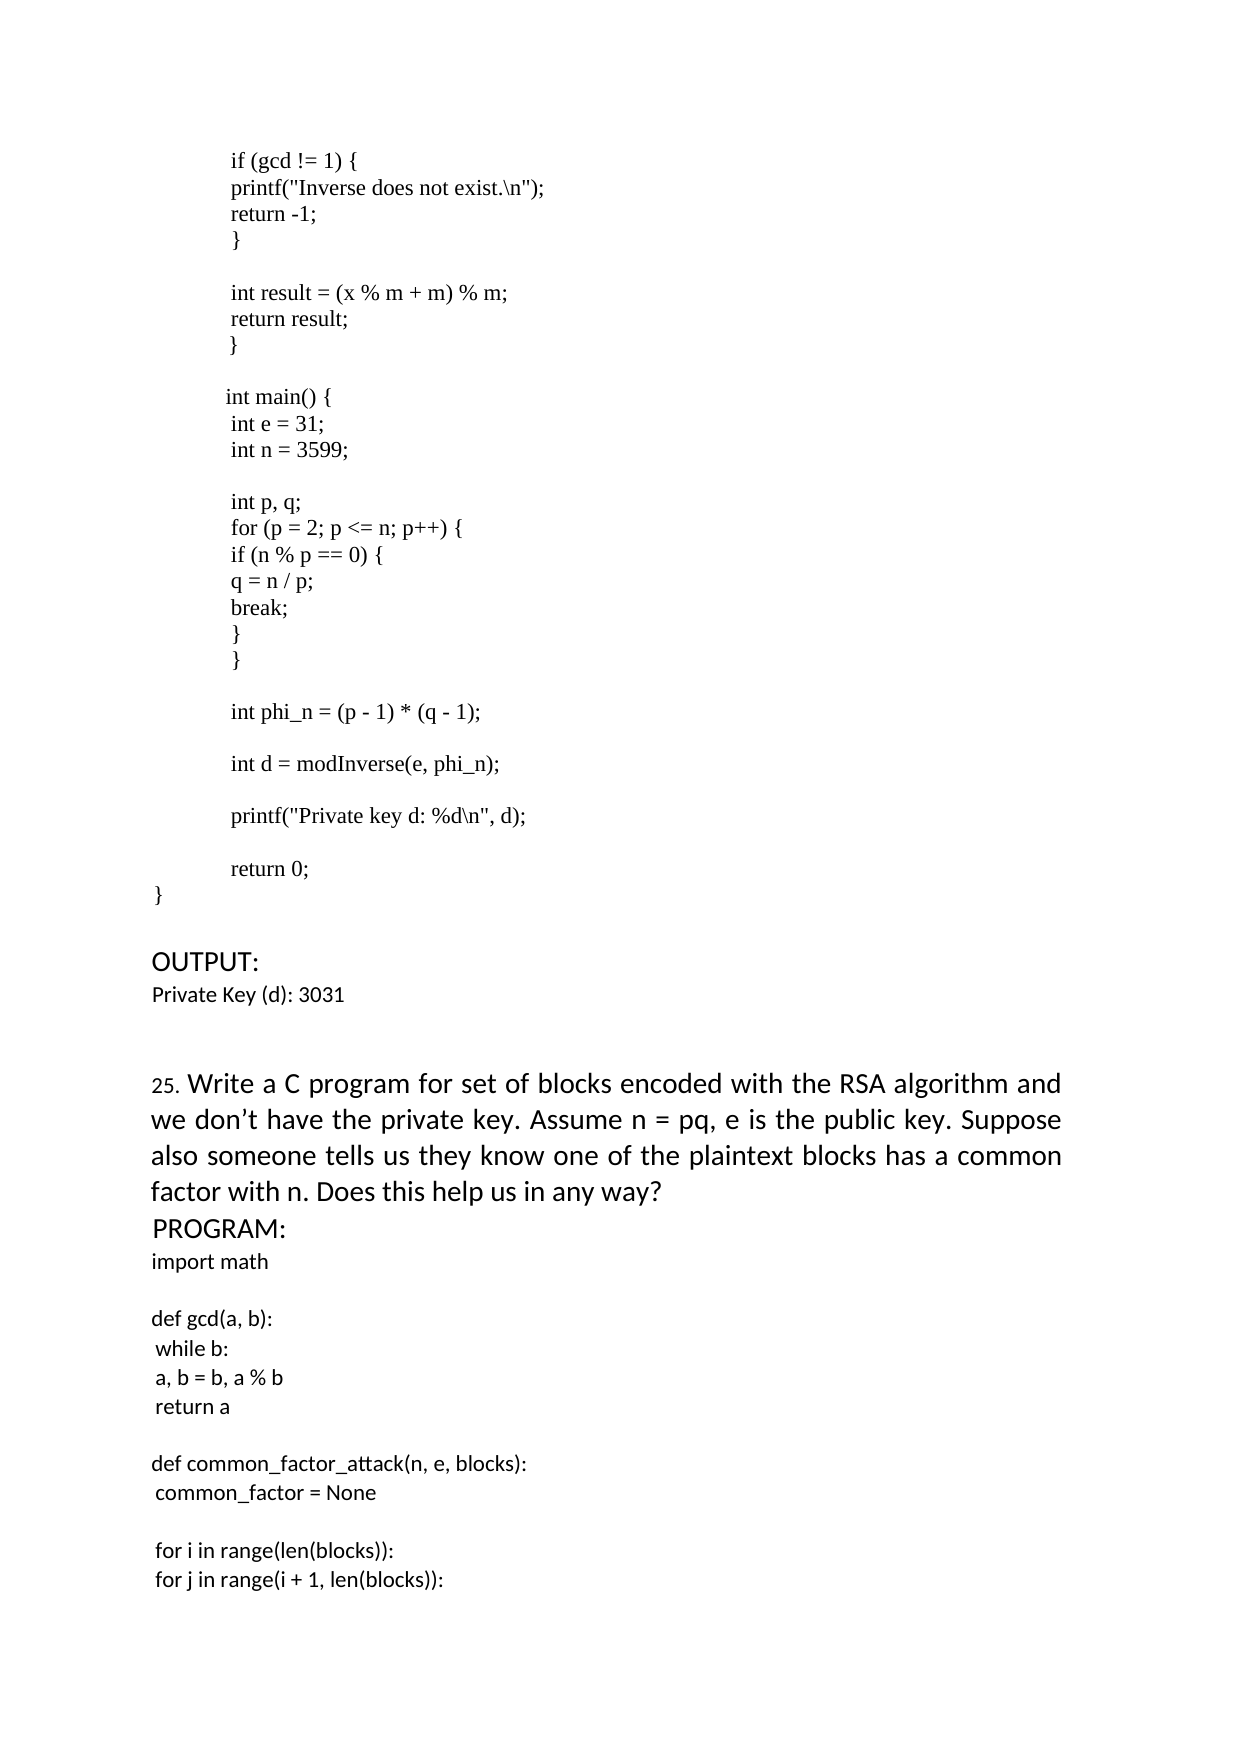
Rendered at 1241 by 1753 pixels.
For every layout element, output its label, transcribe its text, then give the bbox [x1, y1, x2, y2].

text int p, q; [225, 488, 1097, 514]
text return -1; [225, 200, 1097, 226]
text return a [150, 1392, 1097, 1420]
text int e = 31; [225, 409, 1097, 436]
text if (gcd != 1) { [225, 147, 1097, 174]
text } [225, 620, 1097, 646]
text for i in range(len(blocks)): [150, 1536, 1097, 1564]
text } [153, 881, 1097, 907]
text return 0; [225, 855, 1097, 881]
text for (p = 2; p <= n; p++) { [225, 514, 1097, 541]
text a, b = b, a % b [150, 1363, 1097, 1391]
text PROGRAM: [152, 1210, 1097, 1246]
text } [225, 646, 1097, 673]
text } [228, 331, 1097, 358]
text Private Key (d): 3031 [152, 980, 1097, 1008]
text int main() { [225, 383, 1097, 409]
text q = n / p; [225, 567, 1097, 593]
text printf("Inverse does not exist.\n"); [225, 174, 1097, 200]
text } [225, 226, 1097, 253]
text int phi_n = (p - 1) * (q - 1); [225, 698, 1097, 724]
text import math [151, 1247, 1097, 1275]
text printf("Private key d: %d\n", d); [225, 803, 1097, 829]
text def gcd(a, b): [151, 1304, 1097, 1332]
text common_factor = None [150, 1478, 1097, 1506]
text def common_factor_attack(n, e, blocks): [151, 1449, 1097, 1477]
text int n = 3599; [225, 436, 1097, 462]
text break; [225, 593, 1097, 620]
text 25. Write a C program for set of blocks encoded with the RSA algorithm and we don’t have the private key. Assume n = pq, e is the public key. Suppose also someone tells us they know one of the plaintext blocks has a common factor with n. Does this help us in any way? [151, 1065, 1064, 1209]
text int result = (x % m + m) % m; [225, 278, 1097, 305]
text int d = modInverse(e, phi_n); [225, 750, 1097, 777]
text if (n % p == 0) { [225, 541, 1097, 567]
text OUTPUT: [151, 943, 1097, 979]
text return result; [225, 305, 1097, 331]
text for j in range(i + 1, len(blocks)): [150, 1566, 1097, 1593]
text while b: [150, 1334, 1097, 1362]
